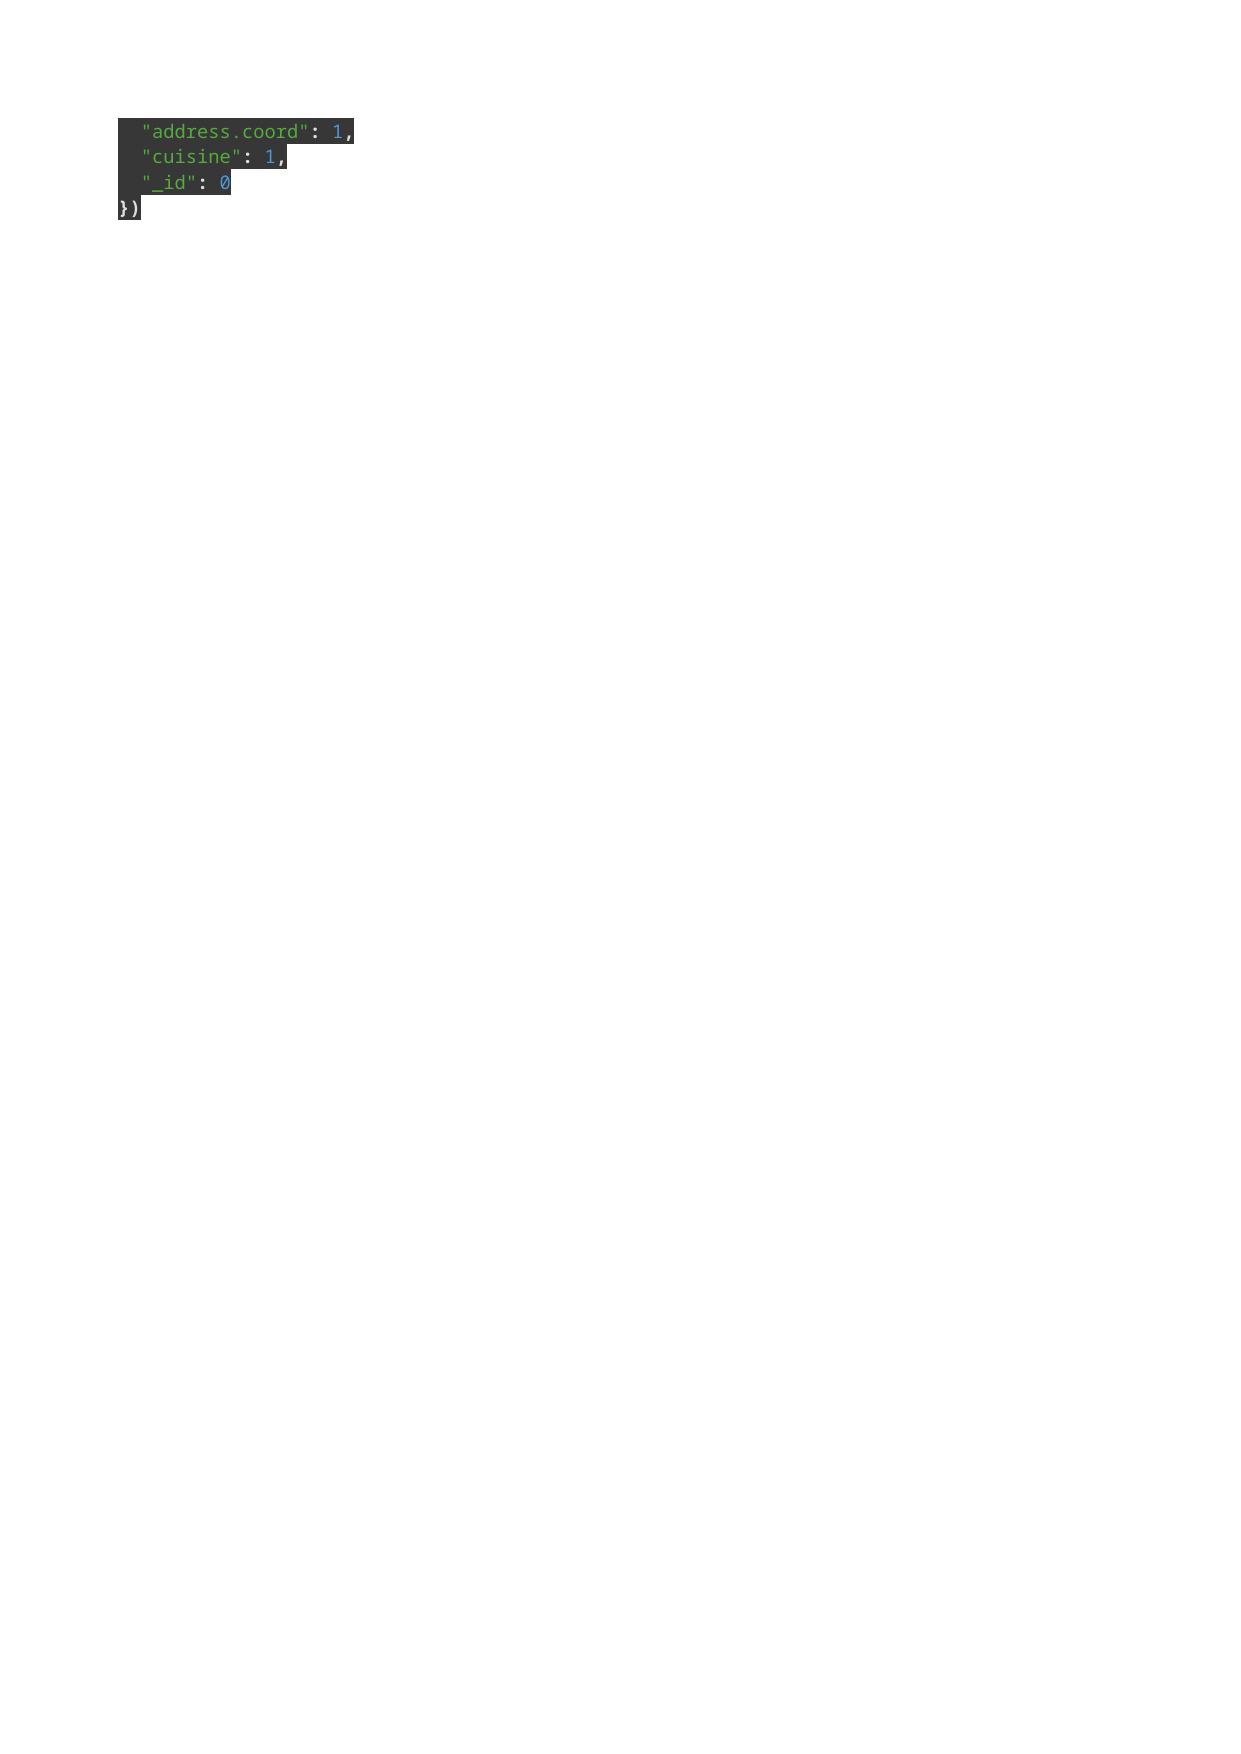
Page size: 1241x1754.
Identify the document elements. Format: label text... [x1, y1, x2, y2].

text }) [118, 195, 1122, 220]
text "address.coord": 1, [118, 118, 1122, 144]
text "cuisine": 1, [118, 144, 1122, 169]
text "_id": 0 [118, 169, 1122, 195]
